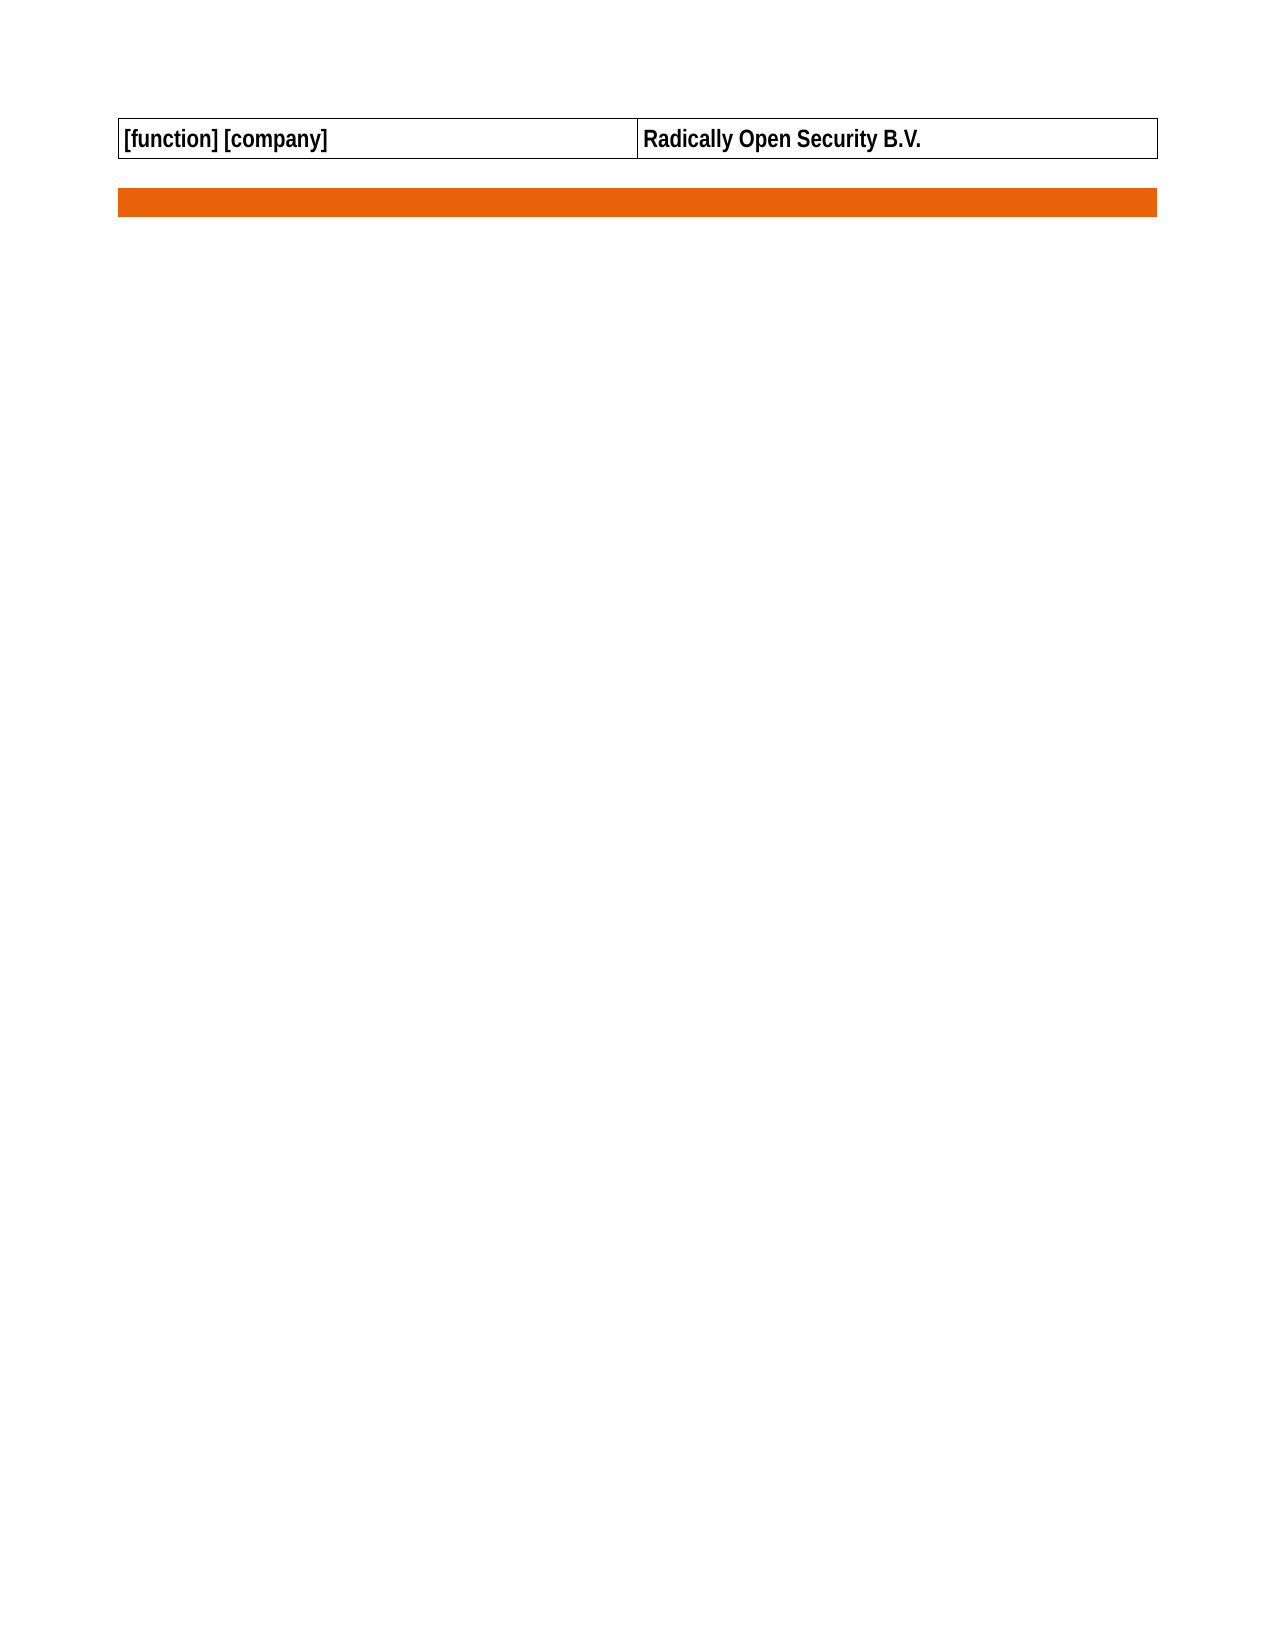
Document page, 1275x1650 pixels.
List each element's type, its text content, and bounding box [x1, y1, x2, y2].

table_header [function] [company] [119, 119, 637, 158]
table_header Radically Open Security B.V. [638, 119, 1157, 158]
